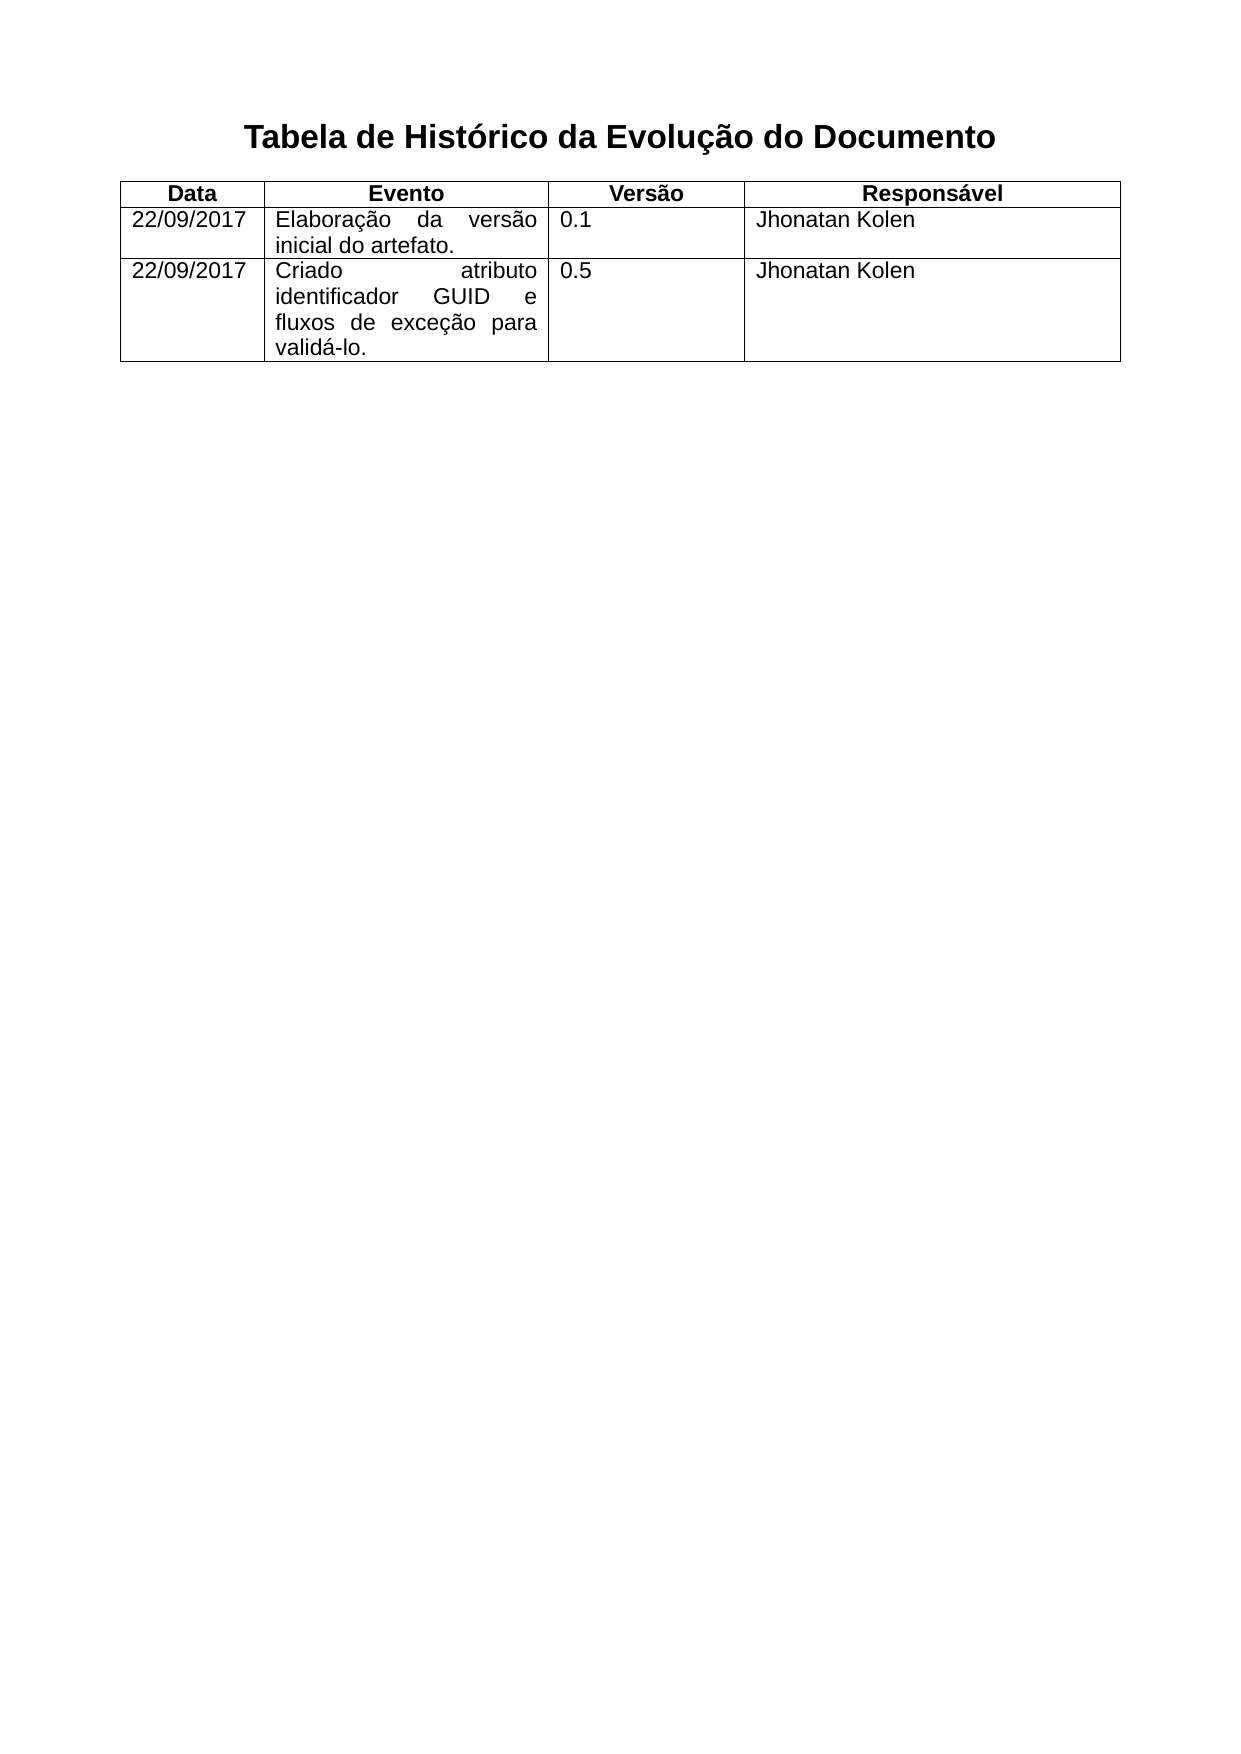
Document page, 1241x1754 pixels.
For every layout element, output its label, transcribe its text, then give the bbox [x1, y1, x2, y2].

table_cell 0.5 [549, 259, 744, 361]
table_cell 22/09/2017 [121, 208, 264, 258]
table_cell 22/09/2017 [121, 259, 264, 361]
table_header Versão [549, 182, 744, 207]
table_header Evento [265, 182, 548, 207]
table_header Responsável [745, 182, 1120, 207]
table_cell 0.1 [549, 208, 744, 258]
table_cell Jhonatan Kolen [745, 208, 1120, 258]
text Tabela de Histórico da Evolução do Documento [118, 118, 1122, 155]
table_cell Elaboração da versão inicial do artefato. [265, 208, 548, 258]
table_cell Criado atributo identificador GUID e fluxos de exceção para validá-lo. [265, 259, 548, 361]
table_header Data [121, 182, 264, 207]
table_cell Jhonatan Kolen [745, 259, 1120, 361]
